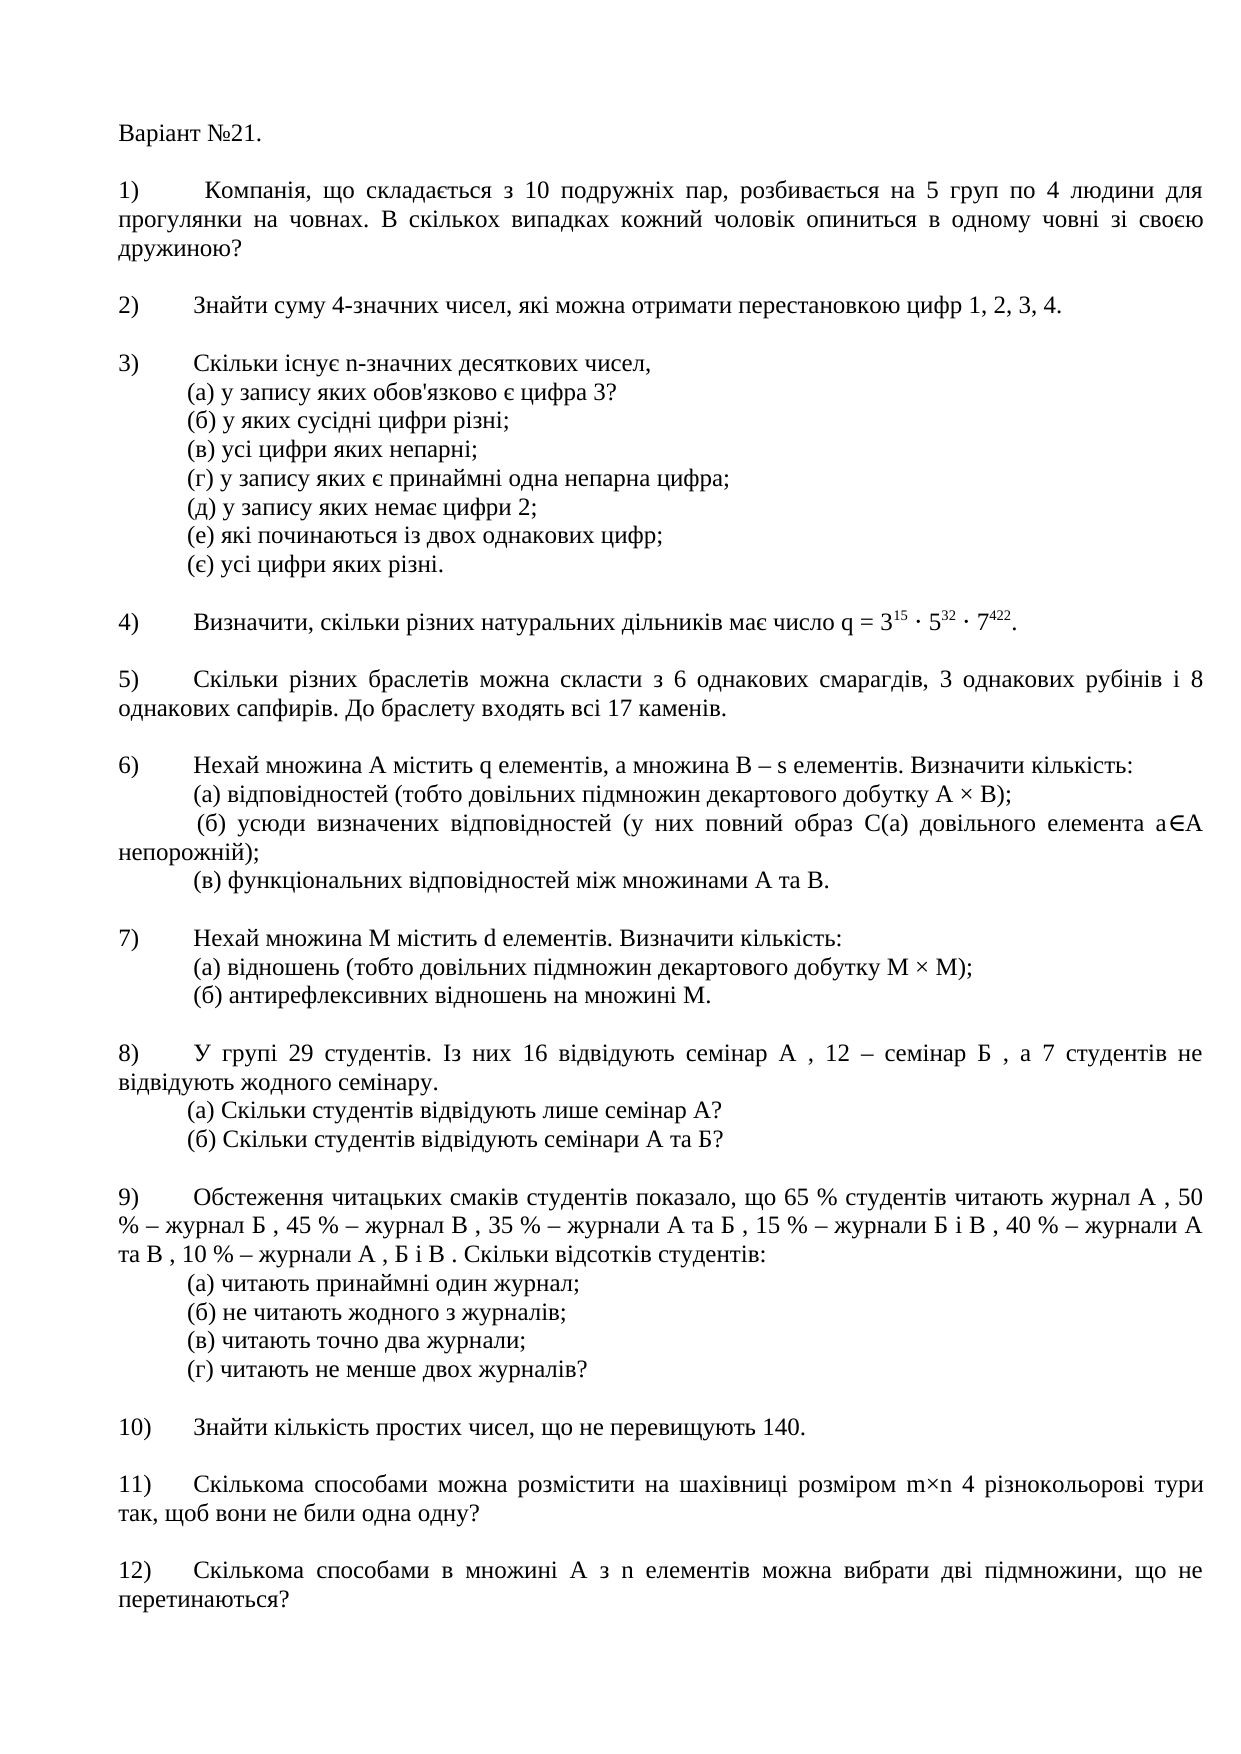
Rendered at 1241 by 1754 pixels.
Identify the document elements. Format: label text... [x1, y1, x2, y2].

list (є) усі цифри яких різні. [118, 549, 1205, 578]
list (б) антирефлексивних відношень на множині M. [118, 981, 1205, 1009]
list (а) відповідностей (тобто довільних підмножин декартового добутку A × B); [118, 779, 1205, 808]
list Скiльки рiзних браслетiв можна скласти з 6 однакових смарагдiв, 3 однакових рубiнiв i 8 однакових сапфирiв. До браслету входять всi 17 каменiв. [118, 664, 1205, 722]
list Скільки існує n-значних десяткових чисел, [118, 348, 1205, 377]
list (а) у запису яких обов'язково є цифра 3? [118, 377, 1205, 406]
list Знайти суму 4-значних чисел, які можна отримати перестановкою цифр 1, 2, 3, 4. [118, 291, 1205, 319]
list (б) не читають жодного з журналів; [118, 1297, 1205, 1326]
list Нехай множина M містить d елементів. Визначити кількість: [118, 923, 1205, 952]
list (е) які починаються із двох однакових цифр; [118, 521, 1205, 549]
list Скількома способами можна розмістити на шахівниці розміром m×n 4 різнокольорові тури так, щоб вони не били одна одну? [118, 1469, 1205, 1527]
list (в) читають точно два журнали; [118, 1326, 1205, 1354]
list У групі 29 студентів. Із них 16 відвідують семінар А , 12 – семінар Б , а 7 студентів не відвідують жодного семінару. [118, 1038, 1205, 1096]
list (г) читають не менше двох журналів? [118, 1354, 1205, 1383]
list Обстеження читацьких смаків студентів показало, що 65 % студентів читають журнал А , 50 % – журнал Б , 45 % – журнал В , 35 % – журнали А та Б , 15 % – журнали Б і В , 40 % – журнали А та В , 10 % – журнали А , Б і В . Скільки відсотків студентів: [118, 1182, 1205, 1268]
list (б) у яких сусідні цифри різні; [118, 406, 1205, 434]
list Визначити, скільки різних натуральних дільників має число q = 315 ⋅ 532 ⋅ 7422. [118, 607, 1205, 636]
text Варіант №21. [118, 118, 1205, 147]
list (а) Скільки студентів відвідують лише семінар А? [118, 1096, 1205, 1124]
list Нехай множина A містить q елементів, а множина B – s елементів. Визначити кількість: [118, 751, 1205, 779]
list Скількома способами в множині A з n елементів можна вибрати дві підмножини, що не перетинаються? [118, 1556, 1205, 1613]
list (а) читають принаймні один журнал; [118, 1268, 1205, 1297]
list Знайти кількість простих чисел, що не перевищують 140. [118, 1412, 1205, 1441]
list (в) функціональних відповідностей між множинами A та B. [118, 866, 1205, 894]
list (а) відношень (тобто довільних підмножин декартового добутку M × M); [118, 952, 1205, 981]
list (д) у запису яких немає цифри 2; [118, 492, 1205, 521]
list (г) у запису яких є принаймні одна непарна цифра; [118, 463, 1205, 492]
list (б) усюди визначених відповідностей (у них повний образ C(a) довільного елемента a∈A непорожній); [118, 808, 1205, 866]
list Компанiя, що складається з 10 подружнiх пар, розбивається на 5 груп по 4 людини для прогулянки на човнах. В скiлькох випадках кожний чоловiк опиниться в одному човнi зі своєю дружиною? [118, 176, 1205, 262]
list (б) Скільки студентів відвідують семінари А та Б? [118, 1124, 1205, 1153]
list (в) усі цифри яких непарні; [118, 434, 1205, 463]
